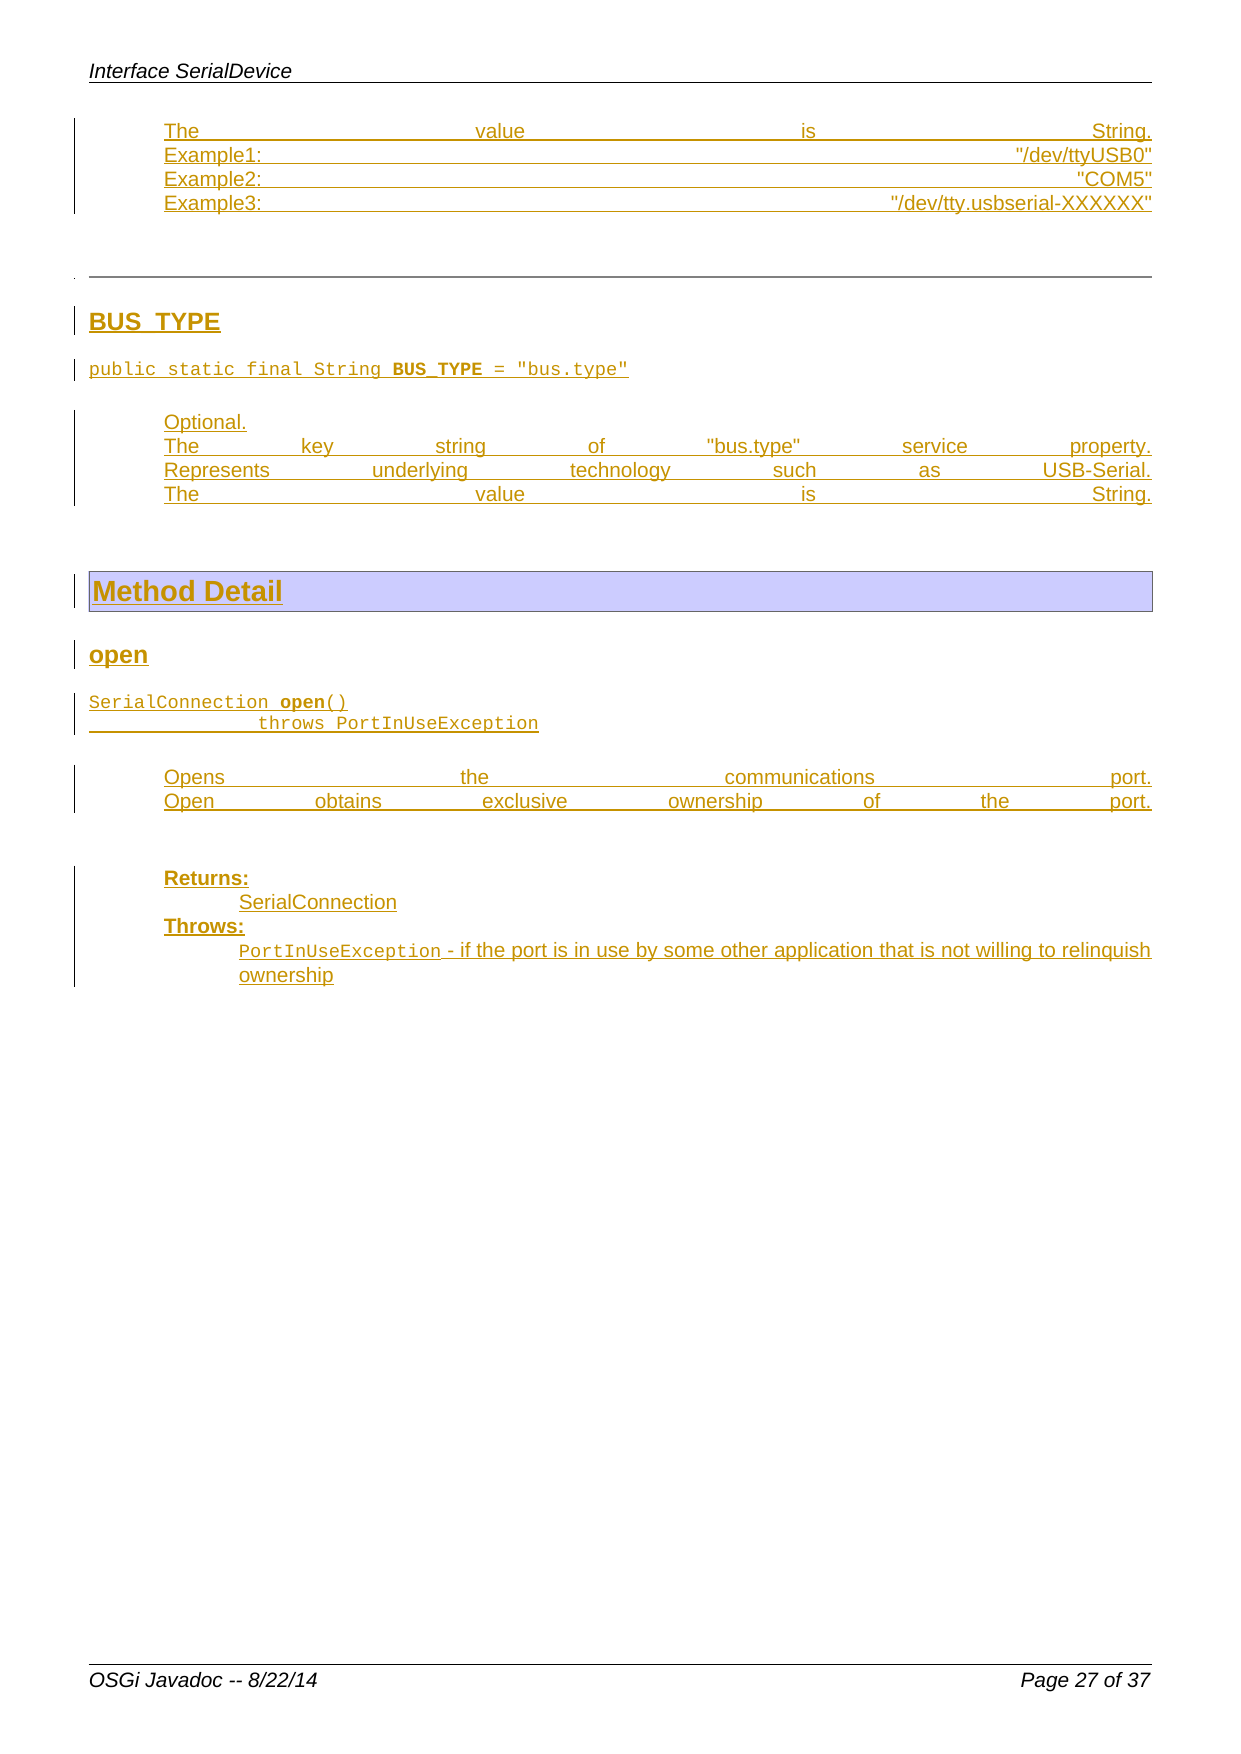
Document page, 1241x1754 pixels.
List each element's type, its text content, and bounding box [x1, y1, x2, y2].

text SerialConnection open() throws PortInUseException [88, 693, 1152, 735]
text PortInUseException - if the port is in use by some other application that is not willing to relinquish ownership [238, 937, 1152, 987]
text public static final String BUS_TYPE = "bus.type" [88, 359, 1152, 381]
text Opens the communications port. [163, 764, 1152, 786]
text [163, 504, 1152, 529]
subtitle Method Detail [90, 572, 1152, 611]
subtitle BUS_TYPE [88, 306, 1152, 335]
text Represents underlying technology such as USB-Serial. [163, 456, 1152, 479]
text Example2: "COM5" [163, 164, 1152, 187]
text Returns: [163, 866, 1152, 889]
subtitle open [88, 640, 1152, 669]
text [163, 810, 1152, 836]
text The value is String. [163, 118, 1152, 139]
text Example1: "/dev/ttyUSB0" [163, 140, 1152, 163]
text [163, 212, 1152, 238]
text SerialConnection [238, 889, 1152, 913]
text The value is String. [163, 480, 1152, 503]
text Open obtains exclusive ownership of the port. [163, 787, 1152, 809]
text Optional. The key string of "bus.type" service property. [163, 410, 1152, 455]
text Throws: [163, 913, 1152, 937]
text Example3: "/dev/tty.usbserial-XXXXXX" [163, 188, 1152, 211]
